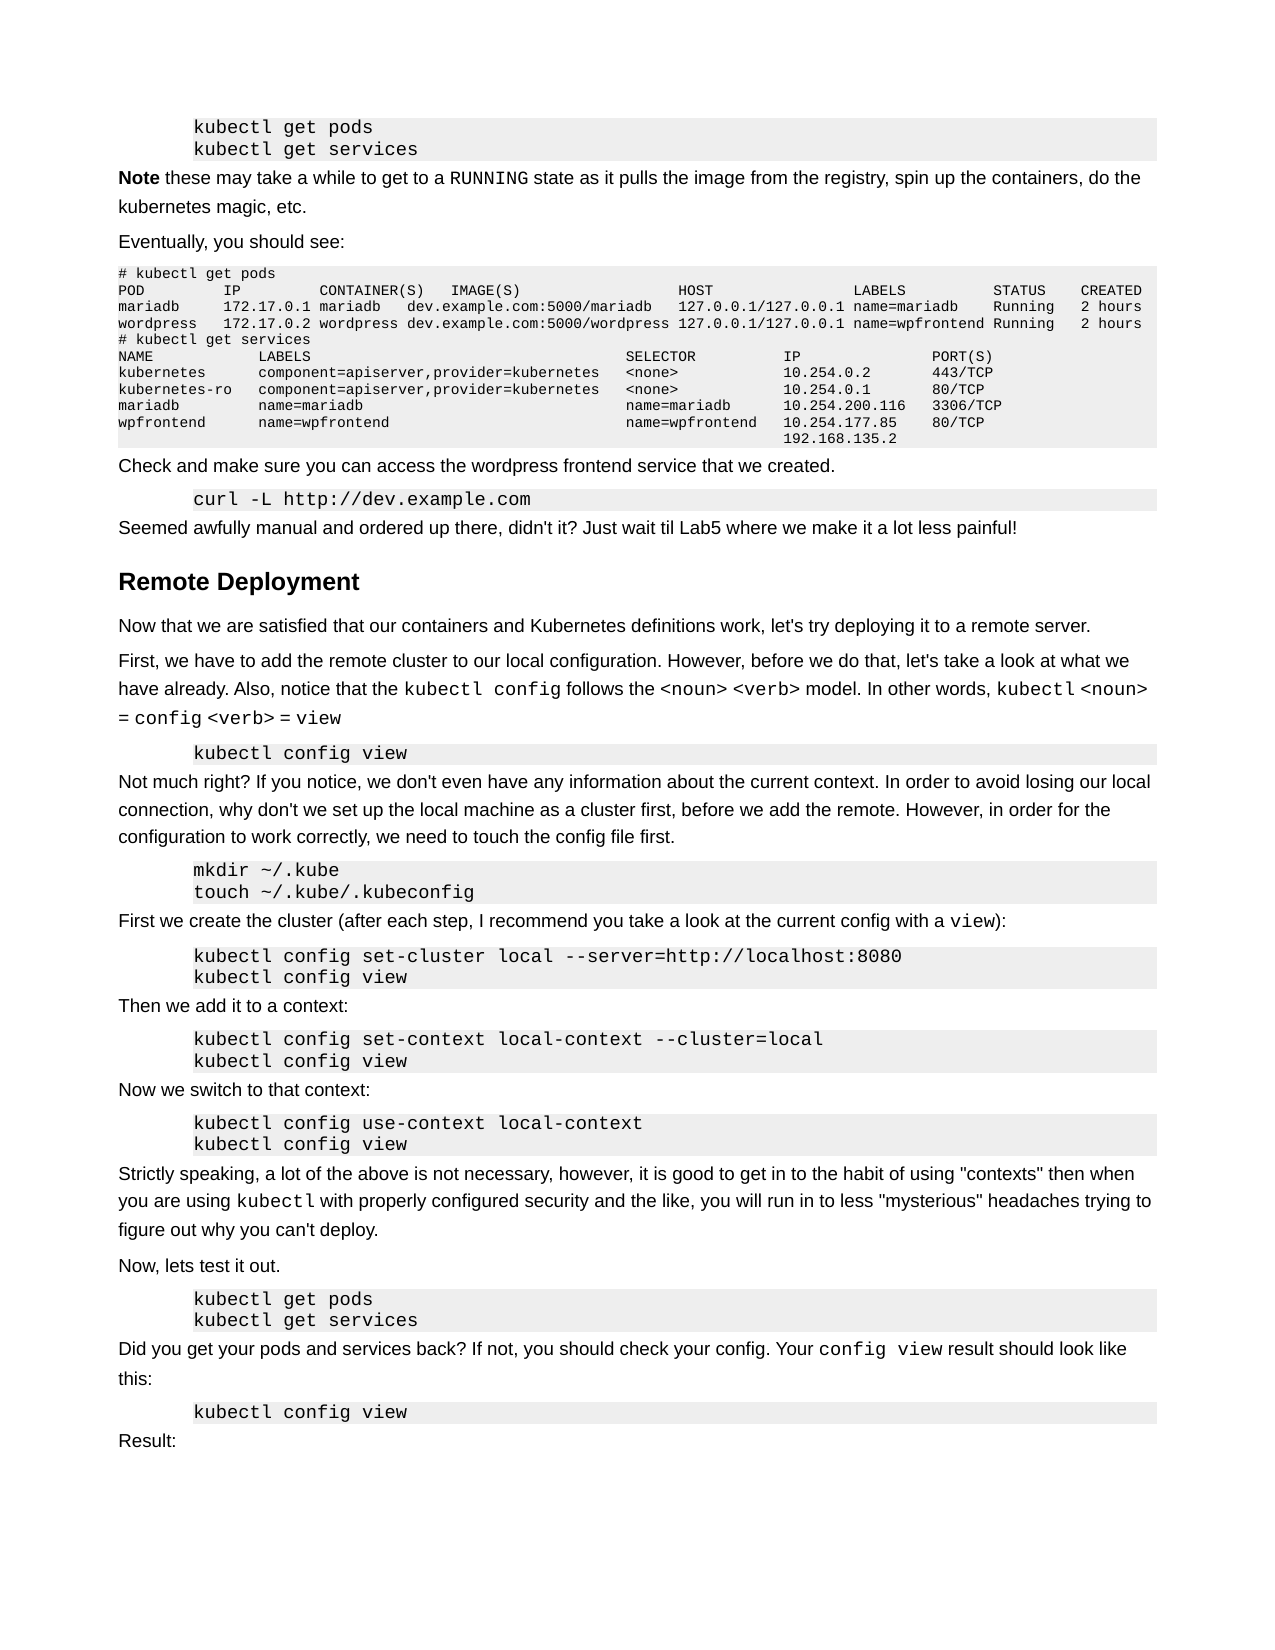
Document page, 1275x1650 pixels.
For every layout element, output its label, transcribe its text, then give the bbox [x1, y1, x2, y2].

text First we create the cluster (after each step, I recommend you take a look at the current config with a view): [118, 910, 1157, 933]
text kubectl config set-context local-context --cluster=local [193, 1030, 1157, 1051]
text 192.168.135.2 [118, 432, 1157, 448]
text Now, lets test it out. [118, 1254, 1157, 1276]
text kubectl config view [193, 1051, 1157, 1073]
text Strictly speaking, a lot of the above is not necessary, however, it is good to get in to the habit of using "contexts" then when you are using kubectl with properly configured security and the like, you will run in to less "mysterious" headaches trying to figure out why you can't deploy. [118, 1162, 1157, 1241]
text wpfrontend name=wpfrontend name=wpfrontend 10.254.177.85 80/TCP [118, 415, 1157, 432]
text touch ~/.kube/.kubeconfig [193, 882, 1157, 904]
text # kubectl get pods [118, 266, 1157, 283]
text Check and make sure you can access the wordpress frontend service that we created. [118, 454, 1157, 476]
text Seemed awfully manual and ordered up there, didn't it? Just wait til Lab5 where we make it a lot less painful! [118, 517, 1157, 538]
text Note these may take a while to get to a RUNNING state as it pulls the image from the registry, spin up the containers, do the kubernetes magic, etc. [118, 167, 1157, 217]
text kubectl config use-context local-context [193, 1114, 1157, 1135]
text kubernetes component=apiserver,provider=kubernetes <none> 10.254.0.2 443/TCP [118, 366, 1157, 382]
text Now we switch to that context: [118, 1079, 1157, 1100]
text First, we have to add the remote cluster to our local configuration. However, before we do that, let's take a look at what we have already. Also, notice that the kubectl config follows the <noun> <verb> model. In other words, kubectl <noun> = config <verb> = view [118, 650, 1157, 730]
text Then we add it to a context: [118, 995, 1157, 1017]
text kubectl get pods [193, 1289, 1157, 1311]
text Result: [118, 1430, 1157, 1451]
text POD IP CONTAINER(S) IMAGE(S) HOST LABELS STATUS CREATED [118, 283, 1157, 299]
text kubectl config view [193, 1402, 1157, 1424]
text mariadb name=mariadb name=mariadb 10.254.200.116 3306/TCP [118, 399, 1157, 415]
text kubectl config view [193, 1135, 1157, 1156]
text Eventually, you should see: [118, 231, 1157, 253]
text kubectl get services [193, 139, 1157, 161]
text Now that we are satisfied that our containers and Kubernetes definitions work, let's try deploying it to a remote server. [118, 615, 1157, 636]
text # kubectl get services [118, 332, 1157, 349]
text kubectl config view [193, 744, 1157, 765]
text Remote Deployment [118, 567, 1157, 596]
text kubectl config view [193, 968, 1157, 989]
text Did you get your pods and services back? If not, you should check your config. Your config view result should look like this: [118, 1338, 1157, 1389]
text NAME LABELS SELECTOR IP PORT(S) [118, 349, 1157, 366]
text kubectl config set-cluster local --server=http://localhost:8080 [193, 947, 1157, 968]
text wordpress 172.17.0.2 wordpress dev.example.com:5000/wordpress 127.0.0.1/127.0.0.1 name=wpfrontend Running 2 hours [118, 316, 1157, 332]
text kubectl get services [193, 1311, 1157, 1332]
text kubectl get pods [193, 118, 1157, 139]
text curl -L http://dev.example.com [193, 489, 1157, 511]
text kubernetes-ro component=apiserver,provider=kubernetes <none> 10.254.0.1 80/TCP [118, 382, 1157, 399]
text mariadb 172.17.0.1 mariadb dev.example.com:5000/mariadb 127.0.0.1/127.0.0.1 name=mariadb Running 2 hours [118, 299, 1157, 316]
text Not much right? If you notice, we don't even have any information about the current context. In order to avoid losing our local connection, why don't we set up the local machine as a cluster first, before we add the remote. However, in order for the configuration to work correctly, we need to touch the config file first. [118, 771, 1157, 848]
text mkdir ~/.kube [193, 861, 1157, 882]
